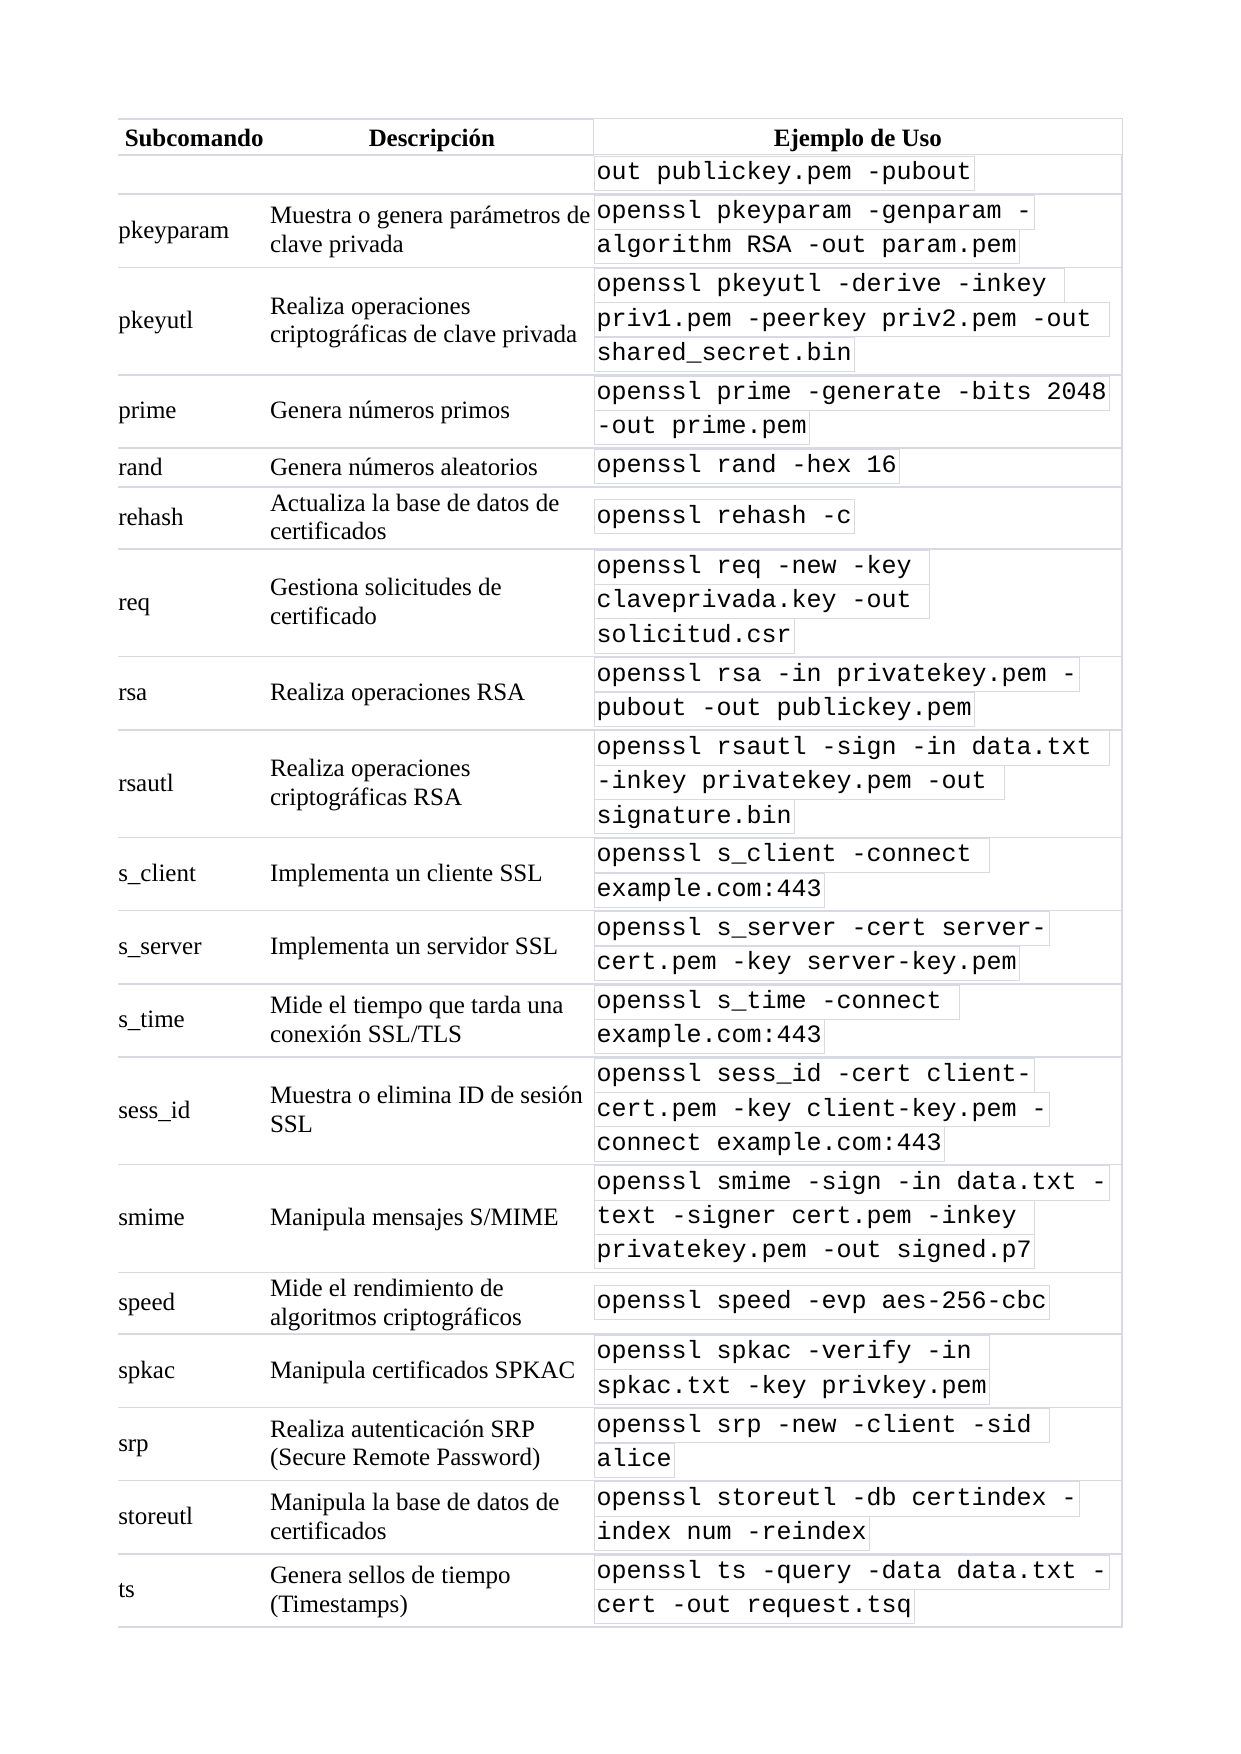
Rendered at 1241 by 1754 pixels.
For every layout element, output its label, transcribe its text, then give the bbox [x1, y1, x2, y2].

table_cell s_time [118, 985, 270, 1056]
table_cell s_client [118, 838, 270, 910]
table_cell -out publickey.pem -pubout [594, 155, 1121, 193]
table_cell Manipula certificados SPKAC [270, 1335, 593, 1407]
table_cell pkeyparam [118, 195, 270, 266]
table_header Descripción [270, 120, 593, 154]
table_cell req [118, 550, 270, 656]
table_cell openssl rehash -c [594, 488, 1121, 548]
table_cell Realiza operaciones criptográficas RSA [270, 731, 593, 836]
table_cell Realiza operaciones RSA [270, 657, 593, 729]
table_cell Manipula la base de datos de certificados [270, 1481, 593, 1553]
table_cell ts [118, 1555, 270, 1626]
table_cell Actualiza la base de datos de certificados [270, 488, 593, 548]
table_cell Implementa un cliente SSL [270, 838, 593, 910]
table_cell sess_id [118, 1058, 270, 1164]
table_cell openssl storeutl -db certindex -index num -reindex [594, 1481, 1121, 1553]
table_cell Realiza operaciones criptográficas de clave privada [270, 268, 593, 374]
table_cell openssl rsa -in privatekey.pem -pubout -out publickey.pem [594, 657, 1121, 729]
table_cell speed [118, 1273, 270, 1333]
table_cell Genera números primos [270, 376, 593, 447]
table_cell smime [118, 1165, 270, 1271]
table_cell srp [118, 1408, 270, 1480]
table_cell Mide el tiempo que tarda una conexión SSL/TLS [270, 985, 593, 1056]
table_cell openssl sess_id -cert client-cert.pem -key client-key.pem -connect example.com:443 [594, 1058, 1121, 1164]
table_cell [270, 156, 593, 193]
table_cell openssl s_server -cert server-cert.pem -key server-key.pem [594, 911, 1121, 983]
table_cell openssl smime -sign -in data.txt -text -signer cert.pem -inkey privatekey.pem -out signed.p7 [594, 1165, 1121, 1271]
table_cell Mide el rendimiento de algoritmos criptográficos [270, 1273, 593, 1333]
table_cell openssl ts -query -data data.txt -cert -out request.tsq [594, 1555, 1121, 1626]
table_cell rsa [118, 657, 270, 729]
table_cell Muestra o genera parámetros de clave privada [270, 195, 593, 266]
table_cell Muestra o elimina ID de sesión SSL [270, 1058, 593, 1164]
table_cell openssl srp -new -client -sid alice [594, 1408, 1121, 1480]
table_cell openssl spkac -verify -in spkac.txt -key privkey.pem [594, 1335, 1121, 1407]
table_cell pkeyutl [118, 268, 270, 374]
table_cell rehash [118, 488, 270, 548]
table_cell rsautl [118, 731, 270, 836]
table_cell openssl rand -hex 16 [594, 449, 1121, 486]
table_cell storeutl [118, 1481, 270, 1553]
table_cell openssl prime -generate -bits 2048 -out prime.pem [594, 376, 1121, 447]
table_cell openssl pkeyparam -genparam -algorithm RSA -out param.pem [594, 195, 1121, 266]
table_cell Implementa un servidor SSL [270, 911, 593, 983]
table_cell openssl rsautl -sign -in data.txt -inkey privatekey.pem -out signature.bin [594, 731, 1121, 836]
table_header Ejemplo de Uso [594, 119, 1122, 154]
table_cell openssl req -new -key claveprivada.key -out solicitud.csr [594, 550, 1121, 656]
table_cell prime [118, 376, 270, 447]
table_cell spkac [118, 1335, 270, 1407]
table_cell Genera números aleatorios [270, 449, 593, 486]
table_cell s_server [118, 911, 270, 983]
table_cell [118, 156, 270, 193]
table_cell openssl s_time -connect example.com:443 [594, 985, 1121, 1056]
table_cell Manipula mensajes S/MIME [270, 1165, 593, 1271]
table_cell openssl speed -evp aes-256-cbc [594, 1273, 1121, 1333]
table_cell openssl s_client -connect example.com:443 [594, 838, 1121, 910]
table_header Subcomando [118, 120, 270, 154]
table_cell openssl pkeyutl -derive -inkey priv1.pem -peerkey priv2.pem -out shared_secret.bin [594, 268, 1121, 374]
table_cell Genera sellos de tiempo (Timestamps) [270, 1555, 593, 1626]
table_cell Gestiona solicitudes de certificado [270, 550, 593, 656]
table_cell rand [118, 449, 270, 486]
table_cell Realiza autenticación SRP (Secure Remote Password) [270, 1408, 593, 1480]
